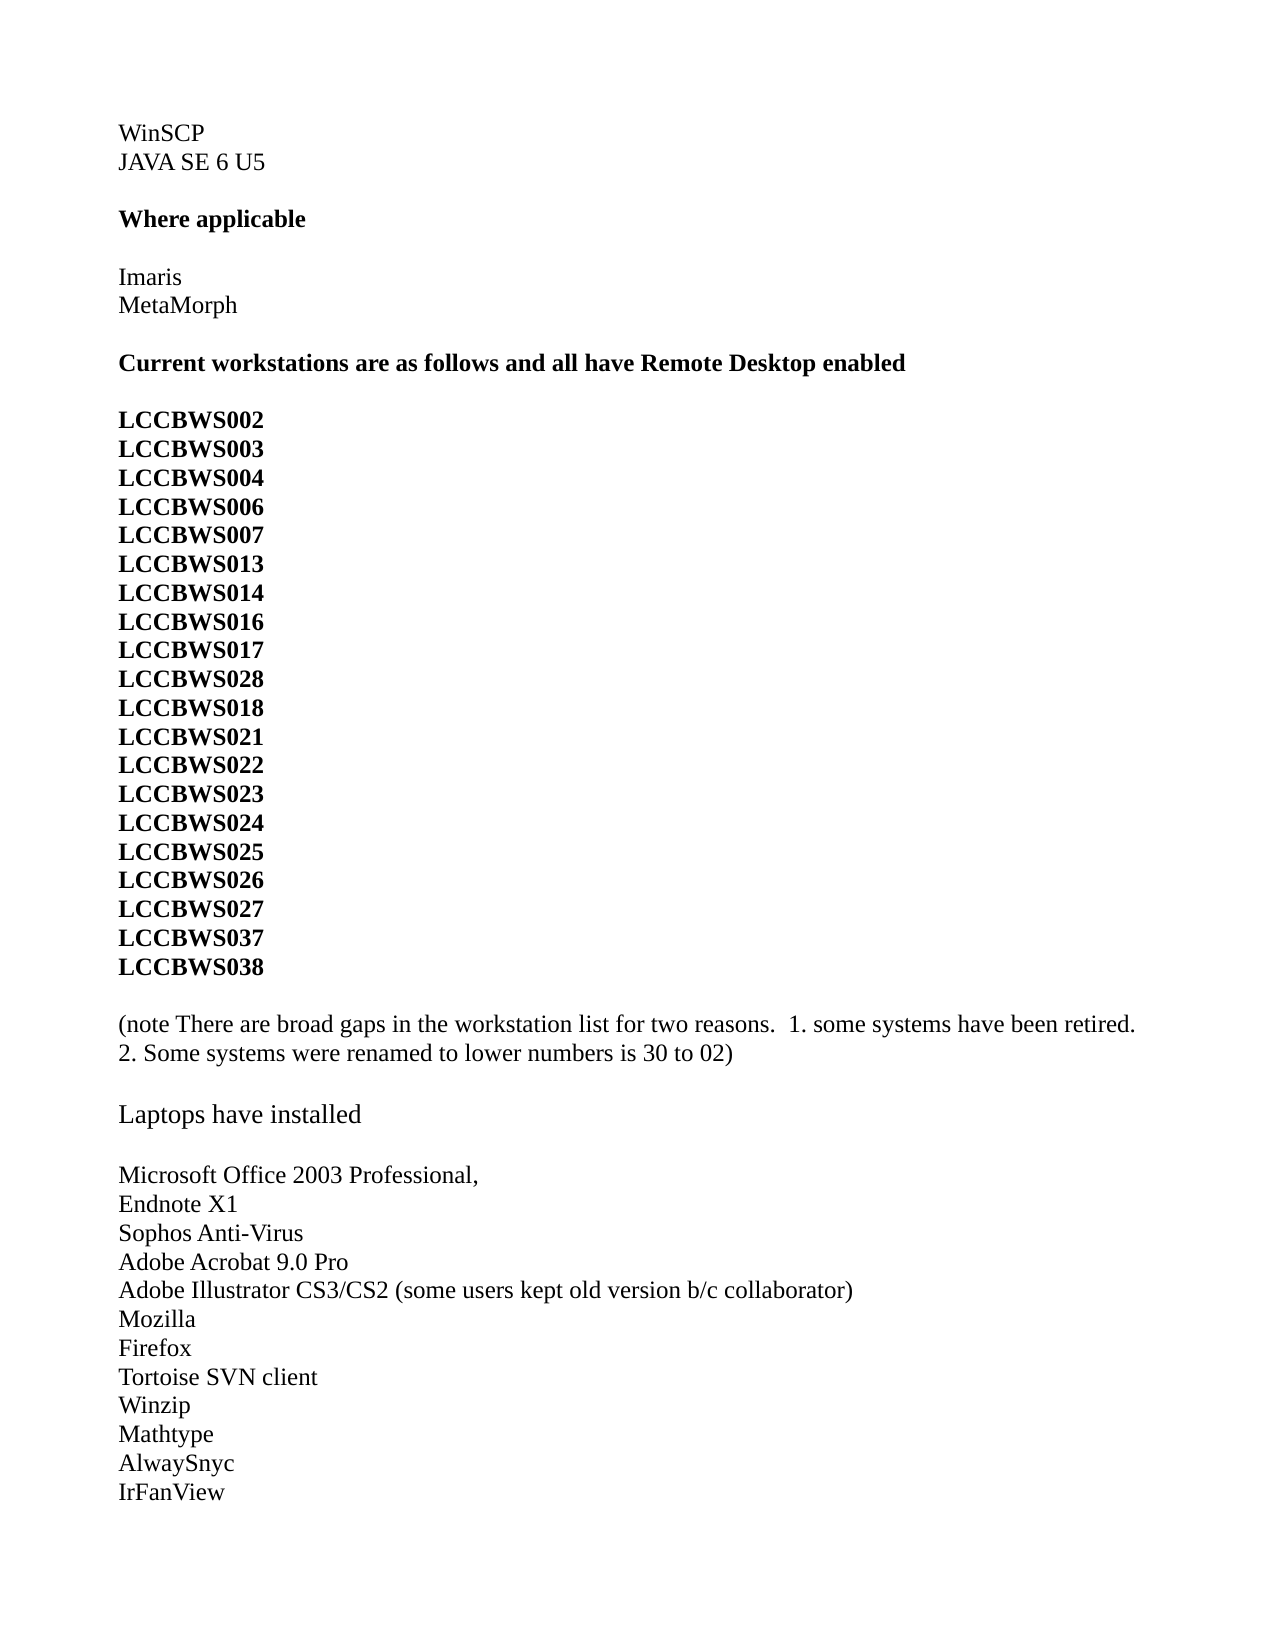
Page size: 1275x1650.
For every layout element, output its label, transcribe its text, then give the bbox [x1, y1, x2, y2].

text LCCBWS002 [118, 406, 1157, 434]
text LCCBWS027 [118, 894, 1157, 923]
text LCCBWS014 [118, 578, 1157, 607]
text LCCBWS024 [118, 808, 1157, 837]
text LCCBWS004 [118, 463, 1157, 492]
text LCCBWS018 [118, 693, 1157, 722]
text LCCBWS038 [118, 952, 1157, 981]
text LCCBWS022 [118, 751, 1157, 779]
text IrFanView [118, 1477, 1157, 1505]
text LCCBWS007 [118, 521, 1157, 549]
text LCCBWS013 [118, 549, 1157, 578]
text Adobe Acrobat 9.0 Pro [118, 1247, 1157, 1275]
text Microsoft Office 2003 Professional, [118, 1160, 1157, 1189]
text Winzip [118, 1390, 1157, 1419]
text Firefox [118, 1333, 1157, 1362]
text Adobe Illustrator CS3/CS2 (some users kept old version b/c collaborator) [118, 1275, 1157, 1304]
text Endnote X1 [118, 1189, 1157, 1218]
text LCCBWS021 [118, 722, 1157, 751]
text Mozilla [118, 1304, 1157, 1333]
text Tortoise SVN client [118, 1362, 1157, 1390]
text MetaMorph [118, 291, 1157, 319]
text LCCBWS037 [118, 923, 1157, 952]
text LCCBWS025 [118, 837, 1157, 866]
text Imaris [118, 262, 1157, 291]
text Mathtype [118, 1419, 1157, 1448]
text Where applicable [118, 204, 1157, 233]
text Sophos Anti-Virus [118, 1218, 1157, 1247]
text LCCBWS003 [118, 434, 1157, 463]
text LCCBWS028 [118, 664, 1157, 693]
text Current workstations are as follows and all have Remote Desktop enabled [118, 348, 1157, 377]
text LCCBWS026 [118, 866, 1157, 894]
text WinSCP [118, 118, 1157, 147]
text LCCBWS017 [118, 636, 1157, 664]
text JAVA SE 6 U5 [118, 147, 1157, 176]
text LCCBWS023 [118, 779, 1157, 808]
text LCCBWS016 [118, 607, 1157, 636]
text Laptops have installed [118, 1098, 1157, 1129]
text (note There are broad gaps in the workstation list for two reasons. 1. some systems have been retired. 2. Some systems were renamed to lower numbers is 30 to 02) [118, 1009, 1157, 1067]
text AlwaySnyc [118, 1448, 1157, 1477]
text LCCBWS006 [118, 492, 1157, 521]
